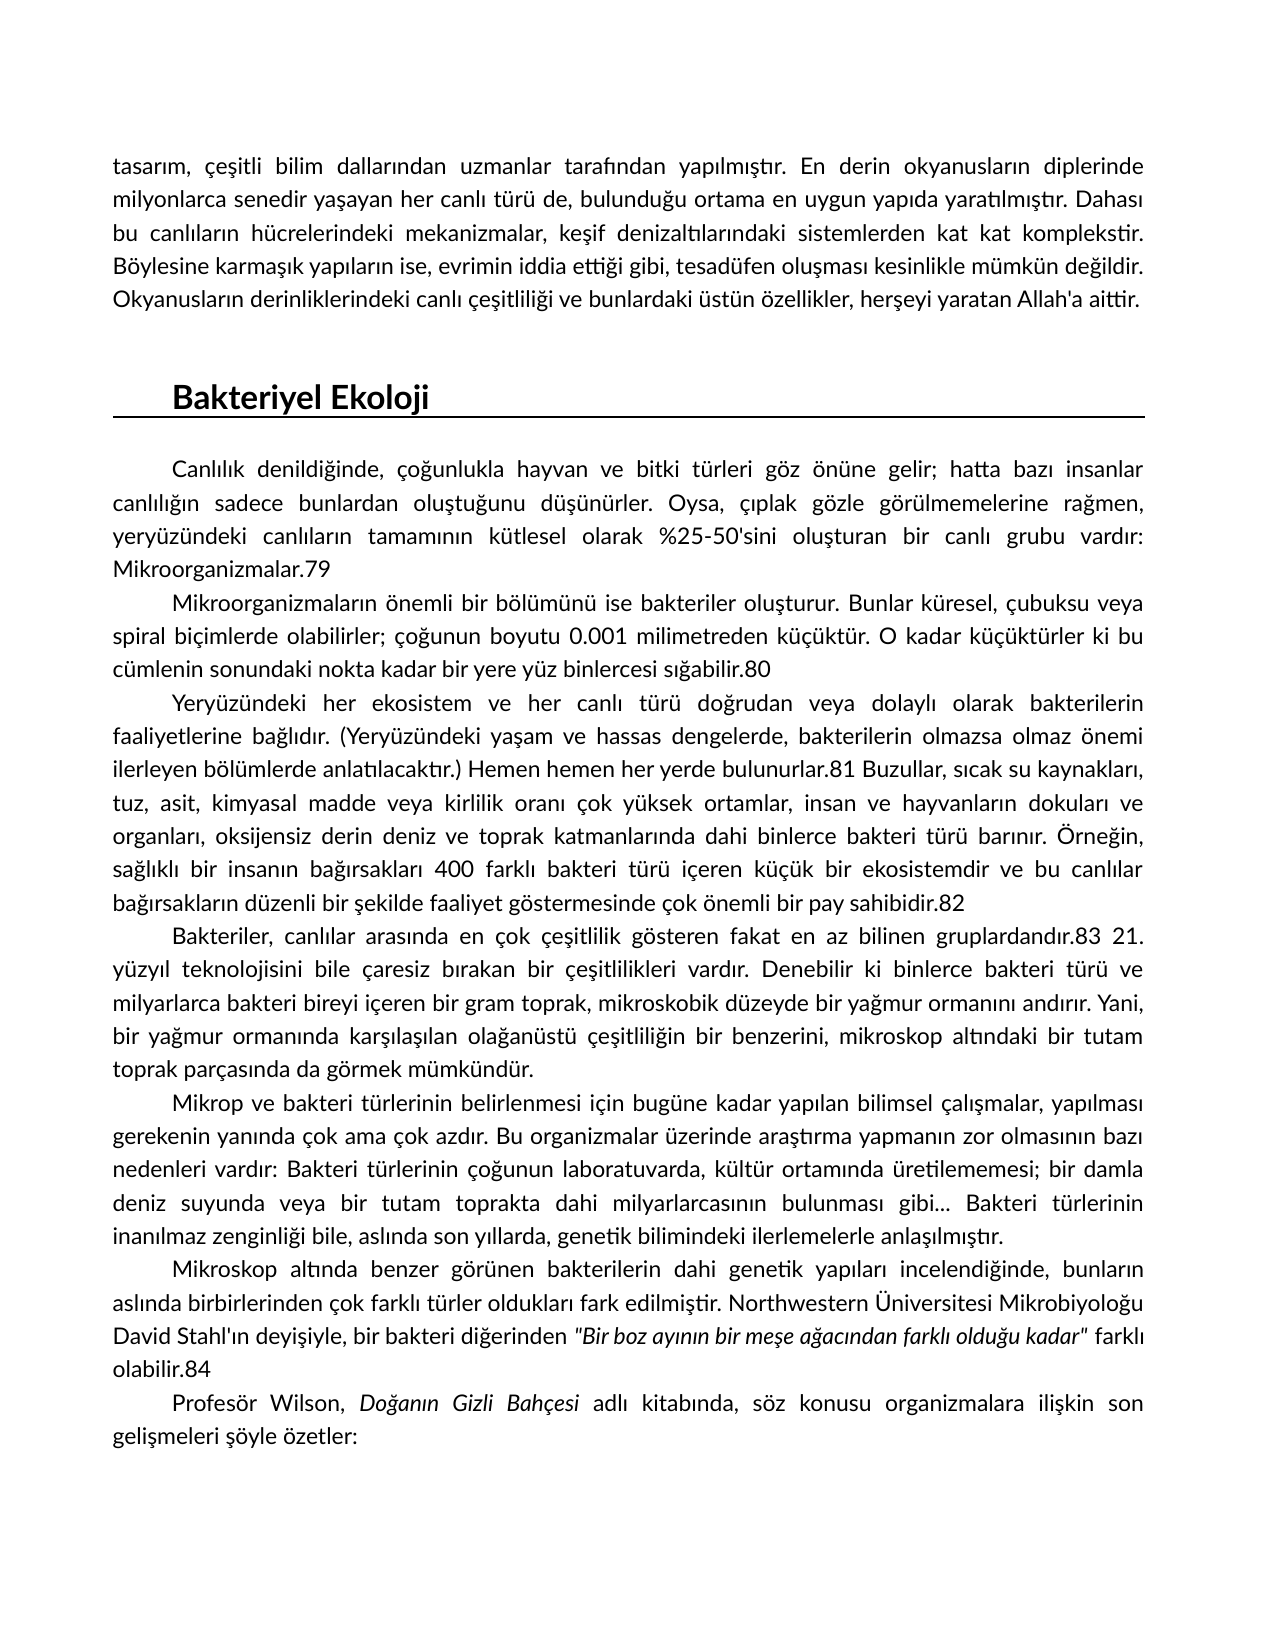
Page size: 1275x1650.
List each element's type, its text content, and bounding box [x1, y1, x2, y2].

text tasarım, çeşitli bilim dallarından uzmanlar tarafından yapılmıştır. En derin okyanusların diplerinde milyonlarca senedir yaşayan her canlı türü de, bulunduğu ortama en uygun yapıda yaratılmıştır. Dahası bu canlıların hücrelerindeki mekanizmalar, keşif denizaltılarındaki sistemlerden kat kat komplekstir. Böylesine karmaşık yapıların ise, evrimin iddia ettiği gibi, tesadüfen oluşması kesinlikle mümkün değildir. Okyanusların derinliklerindeki canlı çeşitliliği ve bunlardaki üstün özellikler, herşeyi yaratan Allah'a aittir. [112, 148, 1145, 314]
text Canlılık denildiğinde, çoğunlukla hayvan ve bitki türleri göz önüne gelir; hatta bazı insanlar canlılığın sadece bunlardan oluştuğunu düşünürler. Oysa, çıplak gözle görülmemelerine rağmen, yeryüzündeki canlıların tamamının kütlesel olarak %25-50'sini oluşturan bir canlı grubu vardır: Mikroorganizmalar.79 [112, 451, 1145, 584]
text Bakteriler, canlılar arasında en çok çeşitlilik gösteren fakat en az bilinen gruplardandır.83 21. yüzyıl teknolojisini bile çaresiz bırakan bir çeşitlilikleri vardır. Denebilir ki binlerce bakteri türü ve milyarlarca bakteri bireyi içeren bir gram toprak, mikroskobik düzeyde bir yağmur ormanını andırır. Yani, bir yağmur ormanında karşılaşılan olağanüstü çeşitliliğin bir benzerini, mikroskop altındaki bir tutam toprak parçasında da görmek mümkündür. [112, 918, 1145, 1084]
text Profesör Wilson, Doğanın Gizli Bahçesi adlı kitabında, söz konusu organizmalara ilişkin son gelişmeleri şöyle özetler: [112, 1384, 1145, 1451]
text Mikroskop altında benzer görünen bakterilerin dahi genetik yapıları incelendiğinde, bunların aslında birbirlerinden çok farklı türler oldukları fark edilmiştir. Northwestern Üniversitesi Mikrobiyoloğu David Stahl'ın deyişiyle, bir bakteri diğerinden "Bir boz ayının bir meşe ağacından farklı olduğu kadar" farklı olabilir.84 [112, 1251, 1145, 1384]
text Mikroorganizmaların önemli bir bölümünü ise bakteriler oluşturur. Bunlar küresel, çubuksu veya spiral biçimlerde olabilirler; çoğunun boyutu 0.001 milimetreden küçüktür. O kadar küçüktürler ki bu cümlenin sonundaki nokta kadar bir yere yüz binlercesi sığabilir.80 [112, 584, 1145, 684]
text Yeryüzündeki her ekosistem ve her canlı türü doğrudan veya dolaylı olarak bakterilerin faaliyetlerine bağlıdır. (Yeryüzündeki yaşam ve hassas dengelerde, bakterilerin olmazsa olmaz önemi ilerleyen bölümlerde anlatılacaktır.) Hemen hemen her yerde bulunurlar.81 Buzullar, sıcak su kaynakları, tuz, asit, kimyasal madde veya kirlilik oranı çok yüksek ortamlar, insan ve hayvanların dokuları ve organları, oksijensiz derin deniz ve toprak katmanlarında dahi binlerce bakteri türü barınır. Örneğin, sağlıklı bir insanın bağırsakları 400 farklı bakteri türü içeren küçük bir ekosistemdir ve bu canlılar bağırsakların düzenli bir şekilde faaliyet göstermesinde çok önemli bir pay sahibidir.82 [112, 684, 1145, 918]
text Bakteriyel Ekoloji [112, 381, 1145, 418]
text Mikrop ve bakteri türlerinin belirlenmesi için bugüne kadar yapılan bilimsel çalışmalar, yapılması gerekenin yanında çok ama çok azdır. Bu organizmalar üzerinde araştırma yapmanın zor olmasının bazı nedenleri vardır: Bakteri türlerinin çoğunun laboratuvarda, kültür ortamında üretilememesi; bir damla deniz suyunda veya bir tutam toprakta dahi milyarlarcasının bulunması gibi... Bakteri türlerinin inanılmaz zenginliği bile, aslında son yıllarda, genetik bilimindeki ilerlemelerle anlaşılmıştır. [112, 1084, 1145, 1251]
